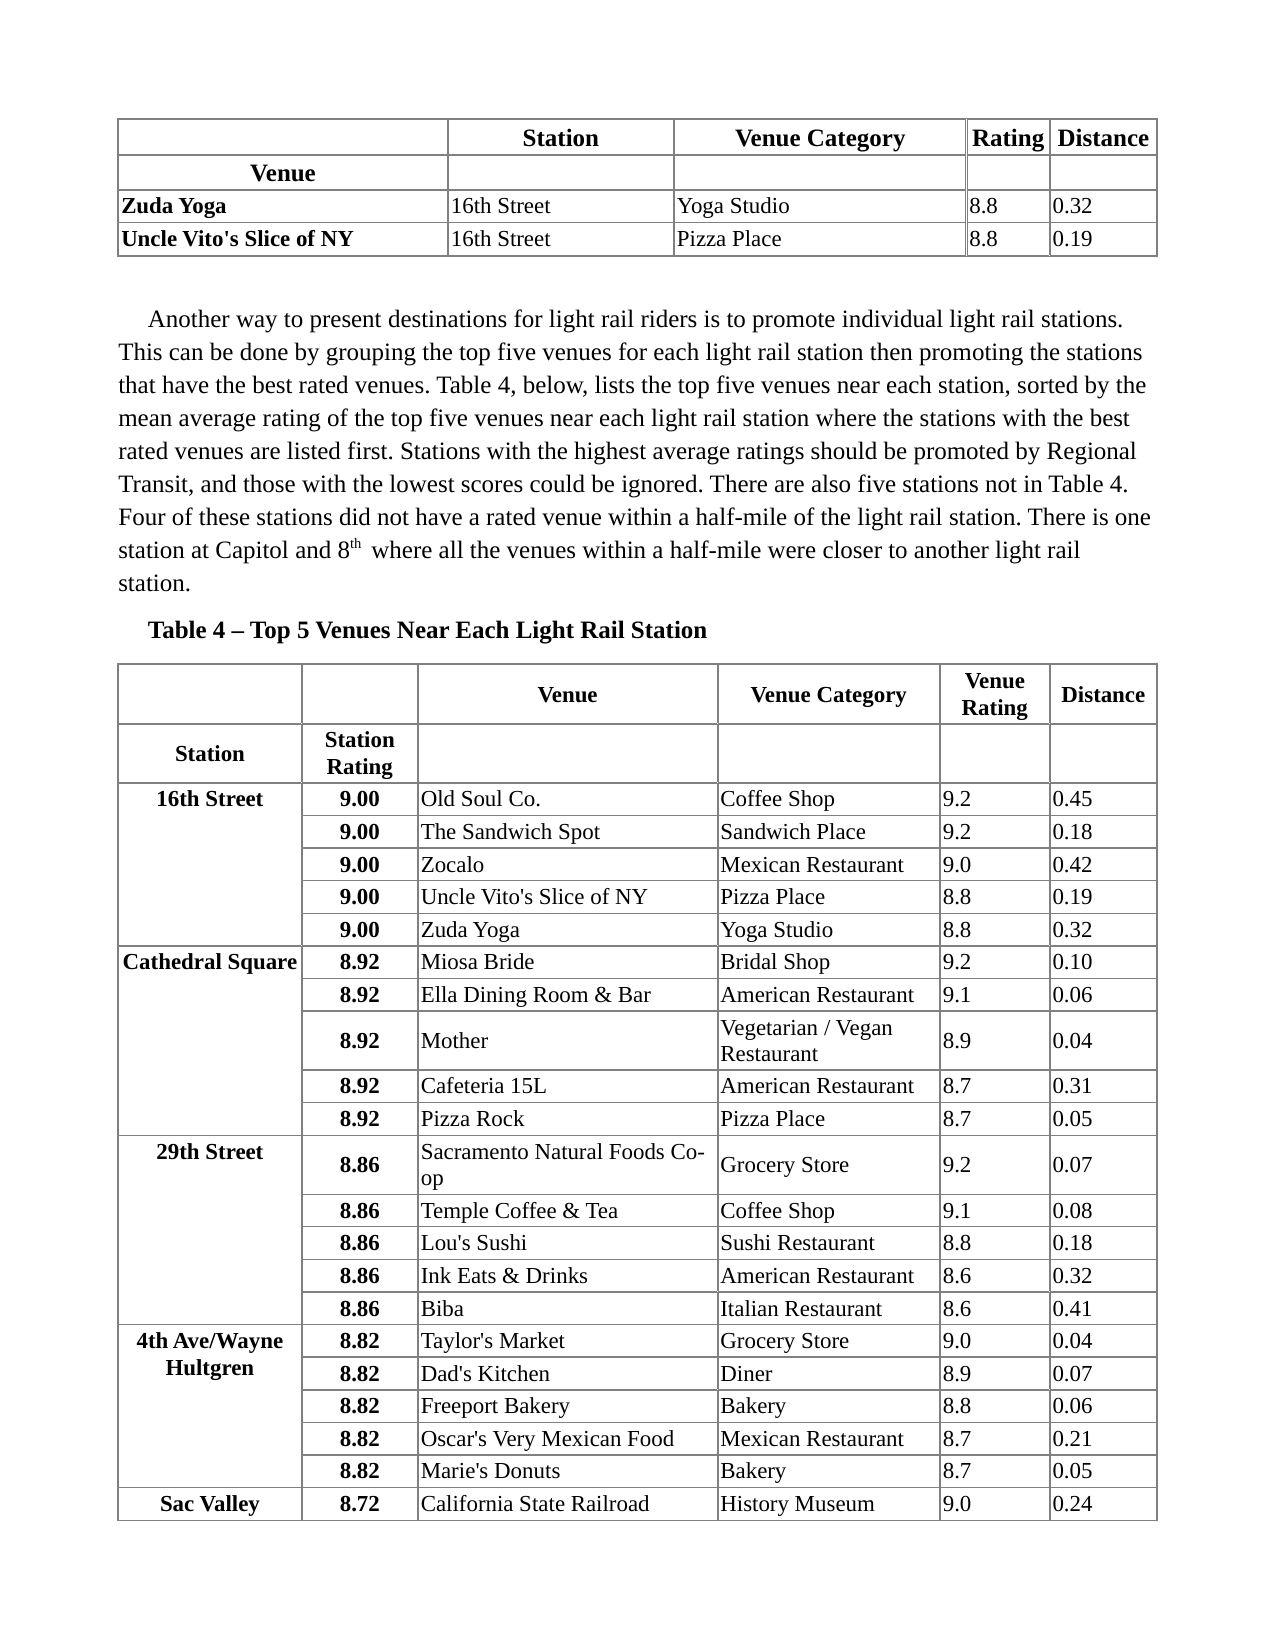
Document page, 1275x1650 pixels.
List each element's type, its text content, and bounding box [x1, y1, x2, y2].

table_header Venue Category [675, 120, 965, 154]
table_cell Yoga Studio [719, 914, 939, 945]
table_cell Sac Valley [119, 1488, 301, 1519]
table_cell Bakery [719, 1391, 939, 1422]
table_cell 0.32 [1051, 191, 1156, 222]
table_cell Uncle Vito's Slice of NY [419, 881, 717, 912]
table_cell 8.9 [941, 1358, 1049, 1389]
table_cell Diner [719, 1358, 939, 1389]
table_cell 0.19 [1051, 881, 1156, 912]
table_cell 0.18 [1051, 1227, 1156, 1259]
table_cell 0.19 [1051, 223, 1156, 254]
table_cell 8.92 [303, 1012, 417, 1069]
table_cell Sandwich Place [719, 816, 939, 847]
table_cell 0.04 [1051, 1325, 1156, 1356]
table_cell Mexican Restaurant [719, 1423, 939, 1454]
table_cell 16th Street [449, 191, 673, 222]
table_cell Zuda Yoga [119, 191, 447, 222]
table_cell 9.2 [941, 784, 1049, 815]
table_header Venue Rating [941, 665, 1049, 723]
table_cell 8.6 [941, 1260, 1049, 1291]
table_cell 8.8 [941, 914, 1049, 945]
table_cell 16th Street [119, 784, 301, 945]
table_cell 0.42 [1051, 849, 1156, 880]
table_cell Biba [419, 1293, 717, 1324]
table_cell 8.7 [941, 1423, 1049, 1454]
table_cell The Sandwich Spot [419, 816, 717, 847]
table_cell Grocery Store [719, 1136, 939, 1193]
table_cell 8.82 [303, 1325, 417, 1356]
table_cell 0.04 [1051, 1012, 1156, 1069]
table_cell Pizza Place [719, 881, 939, 912]
table_cell Old Soul Co. [419, 784, 717, 815]
table_cell 29th Street [119, 1136, 301, 1324]
table_cell 0.41 [1051, 1293, 1156, 1324]
table_cell 0.08 [1051, 1195, 1156, 1226]
table_cell Oscar's Very Mexican Food [419, 1423, 717, 1454]
text Another way to present destinations for light rail riders is to promote individual light rail stations. This can be done by grouping the top five venues for each light rail station then promoting the stations that have the best rated venues. Table 4, below, lists the top five venues near each station, sorted by the mean average rating of the top five venues near each light rail station where the stations with the best rated venues are listed first. Stations with the highest average ratings should be promoted by Regional Transit, and those with the lowest scores could be ignored. There are also five stations not in Table 4. Four of these stations did not have a rated venue within a half-mile of the light rail station. There is one station at Capitol and 8th where all the venues within a half-mile were closer to another light rail station. [118, 304, 1157, 597]
table_cell 9.00 [303, 914, 417, 945]
table_cell 9.00 [303, 849, 417, 880]
table_cell 8.92 [303, 1071, 417, 1102]
table_cell Lou's Sushi [419, 1227, 717, 1259]
table_cell Zuda Yoga [419, 914, 717, 945]
table_cell Vegetarian / Vegan Restaurant [719, 1012, 939, 1069]
table_cell Freeport Bakery [419, 1391, 717, 1422]
table_cell Miosa Bride [419, 947, 717, 978]
table_cell Temple Coffee & Tea [419, 1195, 717, 1226]
table_cell Coffee Shop [719, 784, 939, 815]
table_cell 0.18 [1051, 816, 1156, 847]
table_cell [419, 725, 717, 782]
table_cell 8.9 [941, 1012, 1049, 1069]
table_cell 0.45 [1051, 784, 1156, 815]
table_cell 0.32 [1051, 914, 1156, 945]
table_cell Station Rating [303, 725, 417, 782]
table_header [303, 665, 417, 723]
table_cell 8.86 [303, 1227, 417, 1259]
table_cell [1051, 725, 1156, 782]
table_cell Pizza Rock [419, 1103, 717, 1134]
table_cell Italian Restaurant [719, 1293, 939, 1324]
table_cell 0.31 [1051, 1071, 1156, 1102]
table_cell 8.8 [941, 1391, 1049, 1422]
table_cell 8.86 [303, 1195, 417, 1226]
table_cell Sacramento Natural Foods Co-op [419, 1136, 717, 1193]
table_header Venue [419, 665, 717, 723]
table_cell 9.00 [303, 816, 417, 847]
table_cell 8.8 [941, 881, 1049, 912]
table_cell Bridal Shop [719, 947, 939, 978]
table_header Distance [1051, 665, 1156, 723]
table_cell [449, 156, 673, 189]
table_cell American Restaurant [719, 979, 939, 1010]
table_cell American Restaurant [719, 1071, 939, 1102]
table_cell Marie's Donuts [419, 1456, 717, 1487]
table_cell 0.07 [1051, 1136, 1156, 1193]
table_cell 8.7 [941, 1071, 1049, 1102]
table_cell Grocery Store [719, 1325, 939, 1356]
table_cell 8.8 [968, 223, 1049, 254]
table_cell 8.6 [941, 1293, 1049, 1324]
table_cell [1051, 156, 1156, 189]
table_cell 8.86 [303, 1293, 417, 1324]
table_cell 9.2 [941, 816, 1049, 847]
table_cell Cathedral Square [119, 947, 301, 1134]
table_cell Pizza Place [719, 1103, 939, 1134]
table_cell [719, 725, 939, 782]
table_header Venue Category [719, 665, 939, 723]
table_cell 9.1 [941, 979, 1049, 1010]
table_cell Station [119, 725, 301, 782]
table_cell 9.2 [941, 1136, 1049, 1193]
table_cell 8.7 [941, 1103, 1049, 1134]
table_cell 8.72 [303, 1488, 417, 1519]
table_header Station [449, 120, 673, 154]
table_cell 8.82 [303, 1358, 417, 1389]
table_cell 8.92 [303, 947, 417, 978]
text Table 4 – Top 5 Venues Near Each Light Rail Station [118, 615, 1157, 644]
table_cell 8.82 [303, 1423, 417, 1454]
table_header Distance [1051, 120, 1156, 154]
table_cell 0.21 [1051, 1423, 1156, 1454]
table_cell 8.82 [303, 1391, 417, 1422]
table_cell 4th Ave/Wayne Hultgren [119, 1325, 301, 1487]
table_cell [968, 156, 1049, 189]
table_cell 0.06 [1051, 979, 1156, 1010]
table_cell California State Railroad [419, 1488, 717, 1519]
table_header Rating [968, 120, 1049, 154]
table_cell 0.24 [1051, 1488, 1156, 1519]
table_header [119, 120, 447, 154]
table_cell [675, 156, 965, 189]
table_cell 9.0 [941, 849, 1049, 880]
table_cell Taylor's Market [419, 1325, 717, 1356]
table_cell 9.2 [941, 947, 1049, 978]
table_cell 9.0 [941, 1325, 1049, 1356]
table_cell 0.06 [1051, 1391, 1156, 1422]
table_cell History Museum [719, 1488, 939, 1519]
table_cell Uncle Vito's Slice of NY [119, 223, 447, 254]
table_cell 8.7 [941, 1456, 1049, 1487]
table_cell Zocalo [419, 849, 717, 880]
table_cell Mother [419, 1012, 717, 1069]
table_cell Ink Eats & Drinks [419, 1260, 717, 1291]
table_cell 8.92 [303, 979, 417, 1010]
table_cell Mexican Restaurant [719, 849, 939, 880]
table_cell 0.05 [1051, 1456, 1156, 1487]
table_cell 8.92 [303, 1103, 417, 1134]
table_cell 8.86 [303, 1136, 417, 1193]
table_cell Ella Dining Room & Bar [419, 979, 717, 1010]
table_cell 8.82 [303, 1456, 417, 1487]
table_cell 8.8 [941, 1227, 1049, 1259]
table_cell Coffee Shop [719, 1195, 939, 1226]
table_cell 9.00 [303, 784, 417, 815]
table_cell Yoga Studio [675, 191, 965, 222]
table_cell 9.0 [941, 1488, 1049, 1519]
table_cell 8.8 [968, 191, 1049, 222]
table_cell 9.00 [303, 881, 417, 912]
table_cell 9.1 [941, 1195, 1049, 1226]
table_cell Bakery [719, 1456, 939, 1487]
table_cell Dad's Kitchen [419, 1358, 717, 1389]
table_cell Pizza Place [675, 223, 965, 254]
table_cell 8.86 [303, 1260, 417, 1291]
table_cell 0.32 [1051, 1260, 1156, 1291]
table_cell [941, 725, 1049, 782]
table_cell Venue [119, 156, 447, 189]
table_cell 0.05 [1051, 1103, 1156, 1134]
table_header [119, 665, 301, 723]
table_cell 0.10 [1051, 947, 1156, 978]
table_cell Cafeteria 15L [419, 1071, 717, 1102]
table_cell American Restaurant [719, 1260, 939, 1291]
table_cell 16th Street [449, 223, 673, 254]
table_cell Sushi Restaurant [719, 1227, 939, 1259]
table_cell 0.07 [1051, 1358, 1156, 1389]
